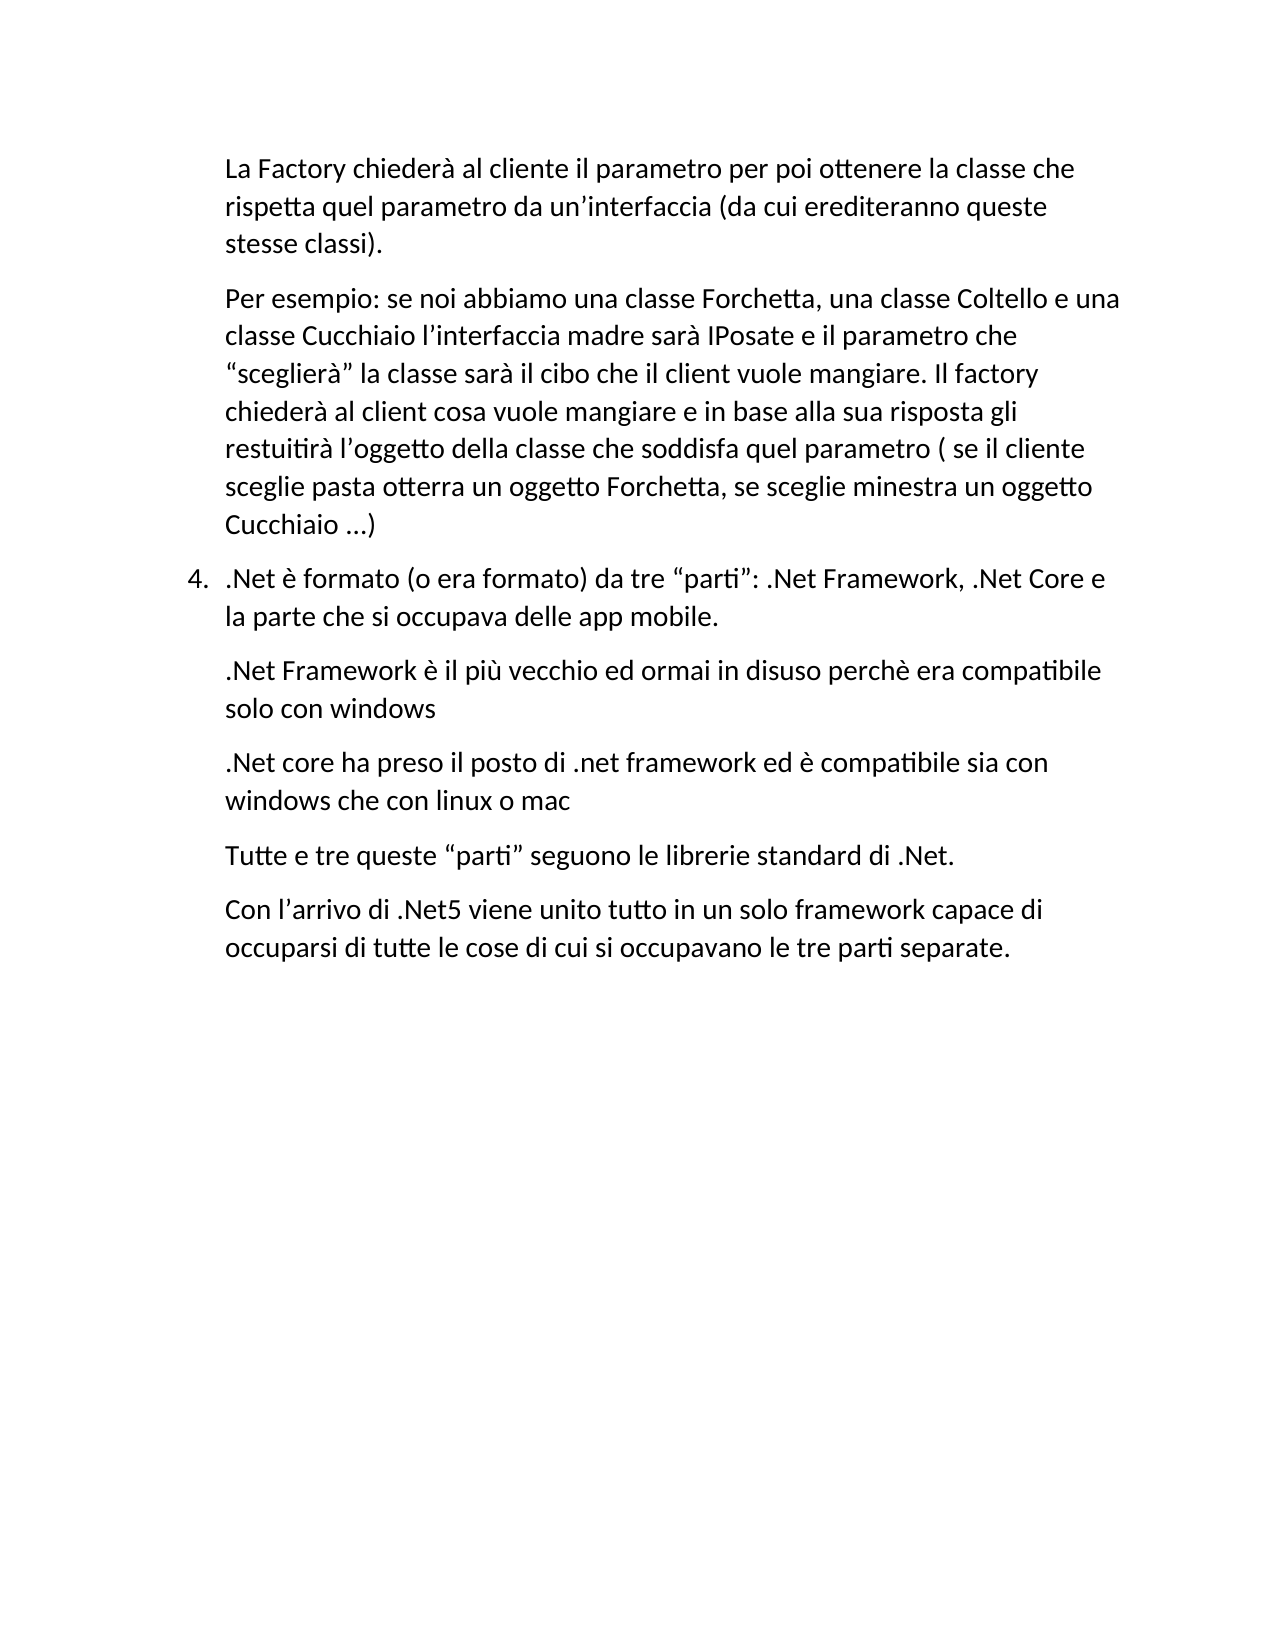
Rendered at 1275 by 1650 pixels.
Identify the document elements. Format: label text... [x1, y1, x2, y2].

text La Factory chiederà al cliente il parametro per poi ottenere la classe che rispetta quel parametro da un’interfaccia (da cui erediteranno queste stesse classi). [225, 150, 1125, 261]
list .Net è formato (o era formato) da tre “parti”: .Net Framework, .Net Core e la parte che si occupava delle app mobile. [187, 560, 1125, 634]
list .Net Framework è il più vecchio ed ormai in disuso perchè era compatibile solo con windows [225, 652, 1125, 726]
text Per esempio: se noi abbiamo una classe Forchetta, una classe Coltello e una classe Cucchiaio l’interfaccia madre sarà IPosate e il parametro che “sceglierà” la classe sarà il cibo che il client vuole mangiare. Il factory chiederà al client cosa vuole mangiare e in base alla sua risposta gli restuitirà l’oggetto della classe che soddisfa quel parametro ( se il cliente sceglie pasta otterra un oggetto Forchetta, se sceglie minestra un oggetto Cucchiaio ...) [225, 280, 1125, 542]
list .Net core ha preso il posto di .net framework ed è compatibile sia con windows che con linux o mac [225, 744, 1125, 818]
list Con l’arrivo di .Net5 viene unito tutto in un solo framework capace di occuparsi di tutte le cose di cui si occupavano le tre parti separate. [225, 891, 1125, 964]
list Tutte e tre queste “parti” seguono le librerie standard di .Net. [225, 837, 1125, 872]
